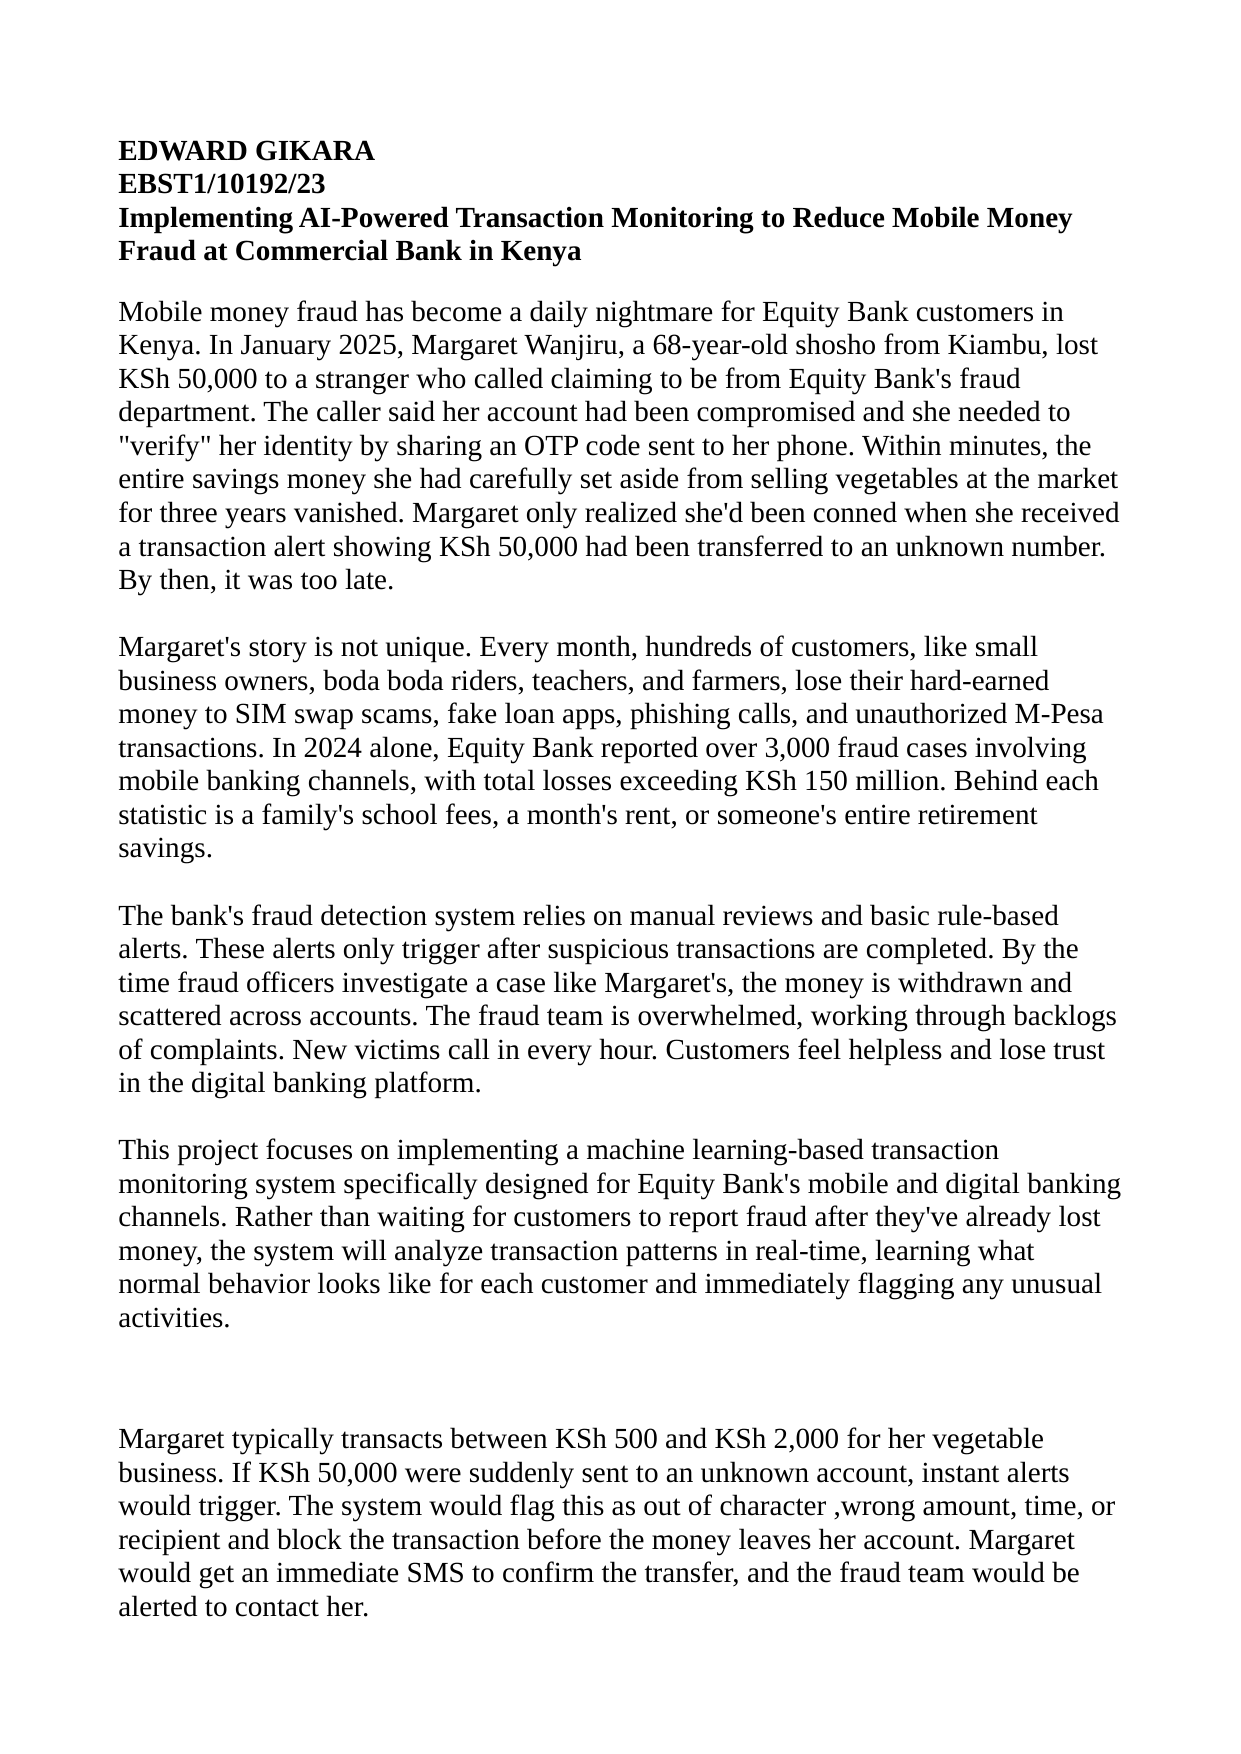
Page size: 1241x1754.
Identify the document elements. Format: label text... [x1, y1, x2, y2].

subtitle EDWARD GIKARA EBST1/10192/23 Implementing AI-Powered Transaction Monitoring to Reduce Mobile Money Fraud at Commercial Bank in Kenya [118, 133, 1122, 267]
subtitle Mobile money fraud has become a daily nightmare for Equity Bank customers in Kenya. In January 2025, Margaret Wanjiru, a 68-year-old shosho from Kiambu, lost KSh 50,000 to a stranger who called claiming to be from Equity Bank's fraud department. The caller said her account had been compromised and she needed to "verify" her identity by sharing an OTP code sent to her phone. Within minutes, the entire savings money she had carefully set aside from selling vegetables at the market for three years vanished. Margaret only realized she'd been conned when she received a transaction alert showing KSh 50,000 had been transferred to an unknown number. By then, it was too late. Margaret's story is not unique. Every month, hundreds of customers, like small business owners, boda boda riders, teachers, and farmers, lose their hard-earned money to SIM swap scams, fake loan apps, phishing calls, and unauthorized M-Pesa transactions. In 2024 alone, Equity Bank reported over 3,000 fraud cases involving mobile banking channels, with total losses exceeding KSh 150 million. Behind each statistic is a family's school fees, a month's rent, or someone's entire retirement savings. The bank's fraud detection system relies on manual reviews and basic rule-based alerts. These alerts only trigger after suspicious transactions are completed. By the time fraud officers investigate a case like Margaret's, the money is withdrawn and scattered across accounts. The fraud team is overwhelmed, working through backlogs of complaints. New victims call in every hour. Customers feel helpless and lose trust in the digital banking platform. This project focuses on implementing a machine learning-based transaction monitoring system specifically designed for Equity Bank's mobile and digital banking channels. Rather than waiting for customers to report fraud after they've already lost money, the system will analyze transaction patterns in real-time, learning what normal behavior looks like for each customer and immediately flagging any unusual activities. [118, 294, 1122, 1334]
subtitle Margaret typically transacts between KSh 500 and KSh 2,000 for her vegetable business. If KSh 50,000 were suddenly sent to an unknown account, instant alerts would trigger. The system would flag this as out of character ,wrong amount, time, or recipient and block the transaction before the money leaves her account. Margaret would get an immediate SMS to confirm the transfer, and the fraud team would be alerted to contact her. [118, 1421, 1122, 1623]
